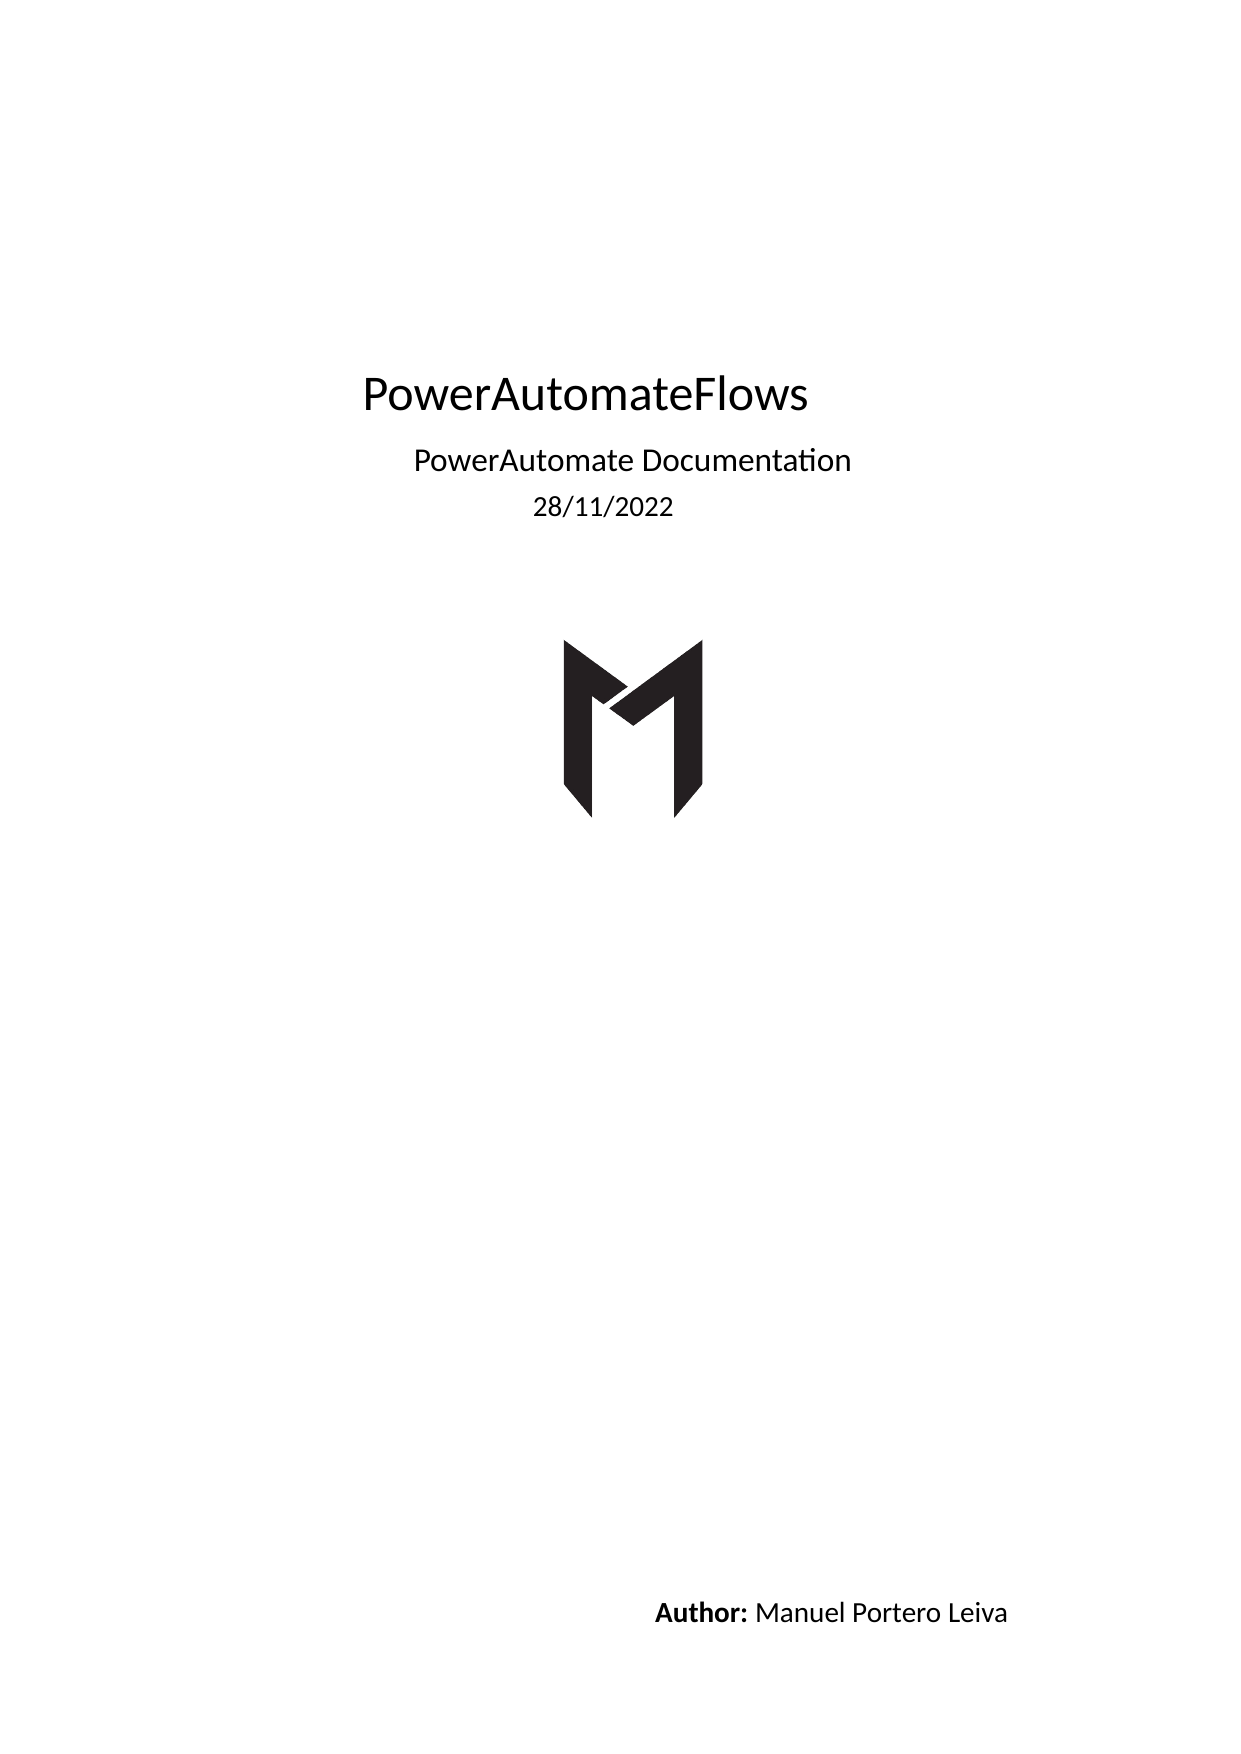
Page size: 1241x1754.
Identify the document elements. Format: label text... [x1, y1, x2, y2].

text Author: Manuel Portero Leiva [118, 1594, 1122, 1629]
text PowerAutomateFlows [118, 362, 1122, 423]
text 28/11/2022 [118, 484, 1122, 525]
picture [563, 639, 703, 818]
text PowerAutomate Documentation [118, 423, 1122, 484]
